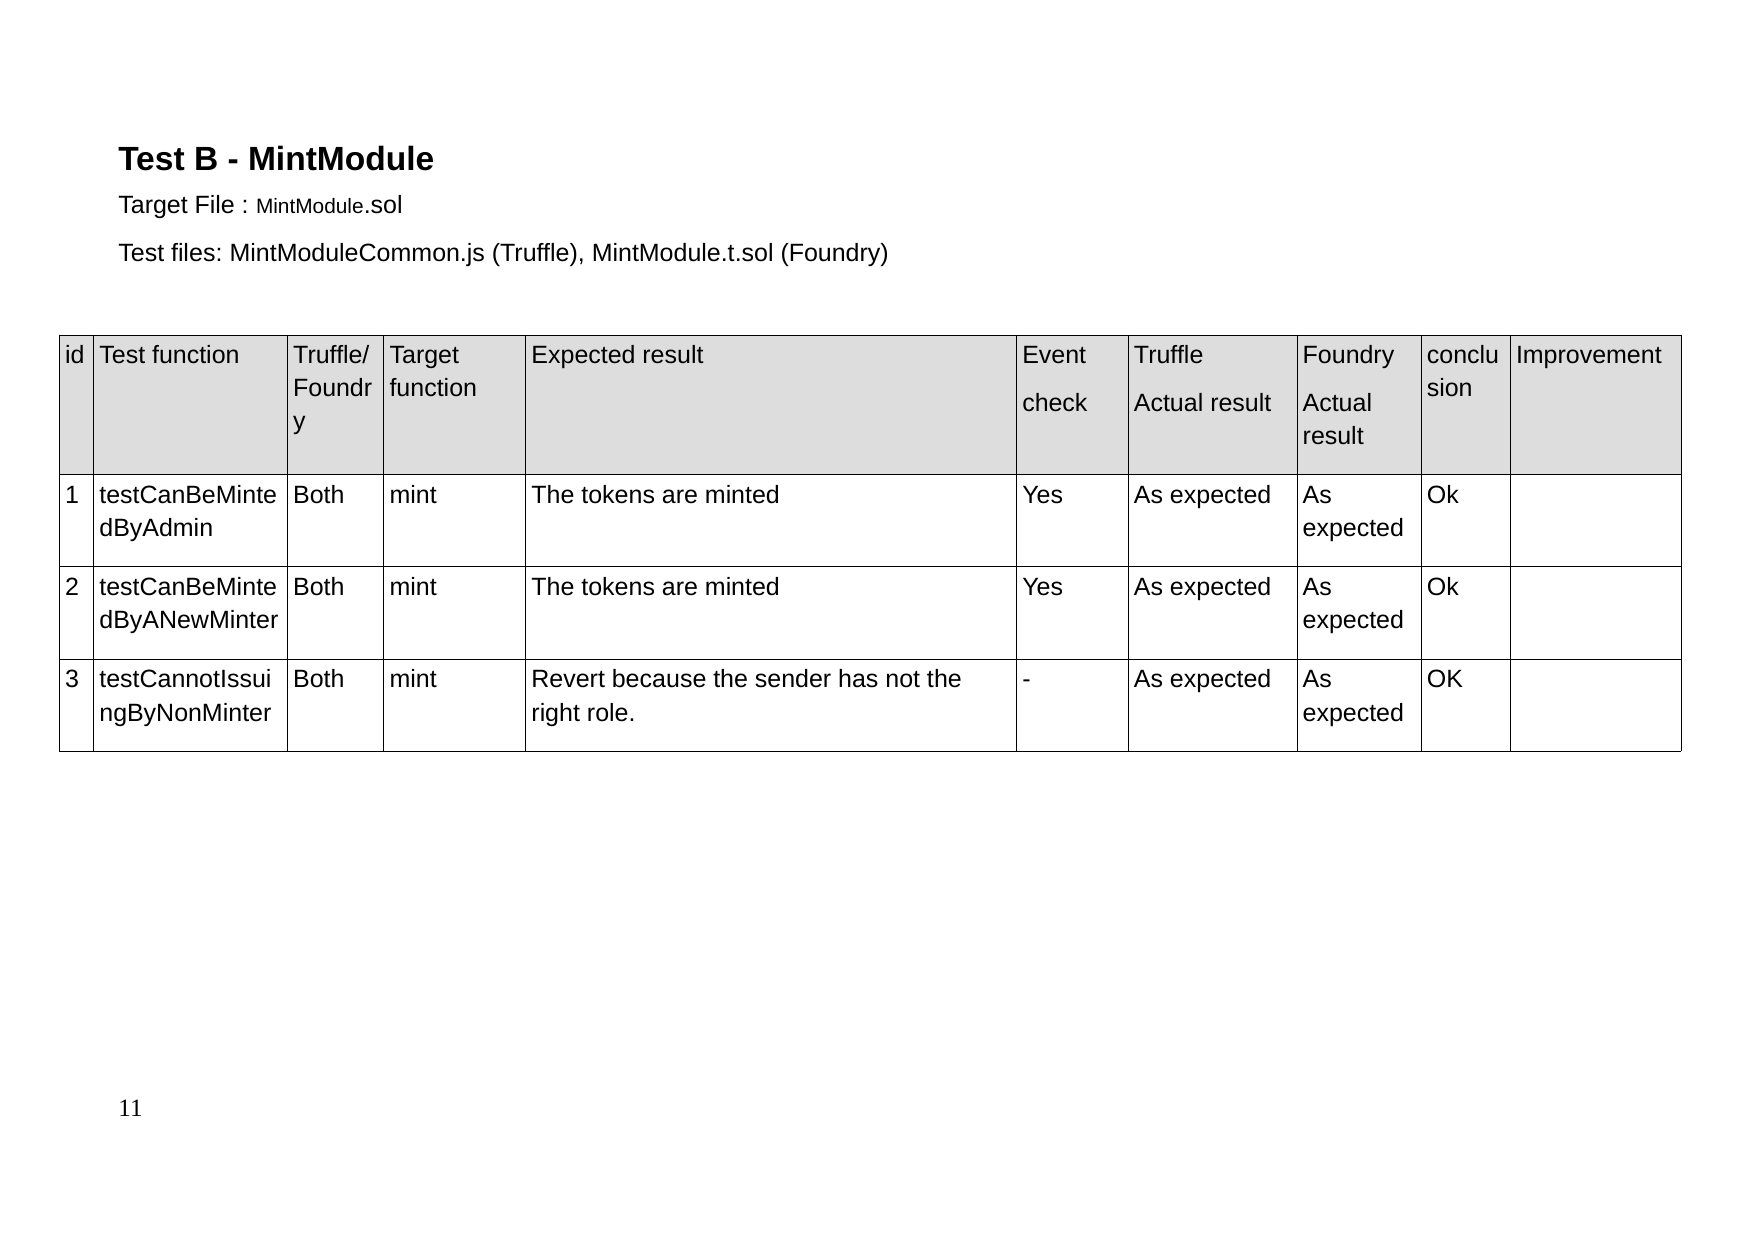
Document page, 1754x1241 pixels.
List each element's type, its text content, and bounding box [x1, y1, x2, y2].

table_cell Ok [1422, 567, 1510, 659]
table_header Target function [384, 336, 525, 474]
table_header Truffle Actual result [1129, 336, 1297, 474]
text Test files: MintModuleCommon.js (Truffle), MintModule.t.sol (Foundry) [118, 238, 1636, 266]
table_cell Yes [1017, 475, 1128, 566]
table_cell Both [288, 475, 383, 566]
table_cell OK [1422, 660, 1510, 751]
table_cell As expected [1298, 660, 1421, 751]
table_cell - [1017, 660, 1128, 751]
text Target File : MintModule.sol [118, 190, 1636, 219]
table_cell mint [384, 475, 525, 566]
table_cell [1511, 660, 1681, 751]
table_cell The tokens are minted [526, 567, 1016, 659]
table_cell 2 [60, 567, 93, 659]
table_header Truffle/ Foundry [288, 336, 383, 474]
table_header Foundry Actual result [1298, 336, 1421, 474]
subtitle Test B - MintModule [118, 139, 1636, 178]
table_cell Ok [1422, 475, 1510, 566]
table_cell mint [384, 660, 525, 751]
table_header Test function [94, 336, 287, 474]
table_cell 1 [60, 475, 93, 566]
table_cell Both [288, 567, 383, 659]
table_cell Revert because the sender has not the right role. [526, 660, 1016, 751]
table_cell Both [288, 660, 383, 751]
table_header Event check [1017, 336, 1128, 474]
table_cell testCannotIssuingByNonMinter [94, 660, 287, 751]
table_cell As expected [1298, 567, 1421, 659]
table_cell [1511, 567, 1681, 659]
table_cell 3 [60, 660, 93, 751]
table_cell mint [384, 567, 525, 659]
table_cell The tokens are minted [526, 475, 1016, 566]
table_header conclusion [1422, 336, 1510, 474]
table_cell testCanBeMintedByAdmin [94, 475, 287, 566]
table_header Expected result [526, 336, 1016, 474]
table_cell As expected [1129, 660, 1297, 751]
table_cell testCanBeMintedByANewMinter [94, 567, 287, 659]
table_header Improvement [1511, 336, 1681, 474]
table_header id [60, 336, 93, 474]
table_cell [1511, 475, 1681, 566]
table_cell As expected [1298, 475, 1421, 566]
table_cell As expected [1129, 475, 1297, 566]
table_cell As expected [1129, 567, 1297, 659]
table_cell Yes [1017, 567, 1128, 659]
